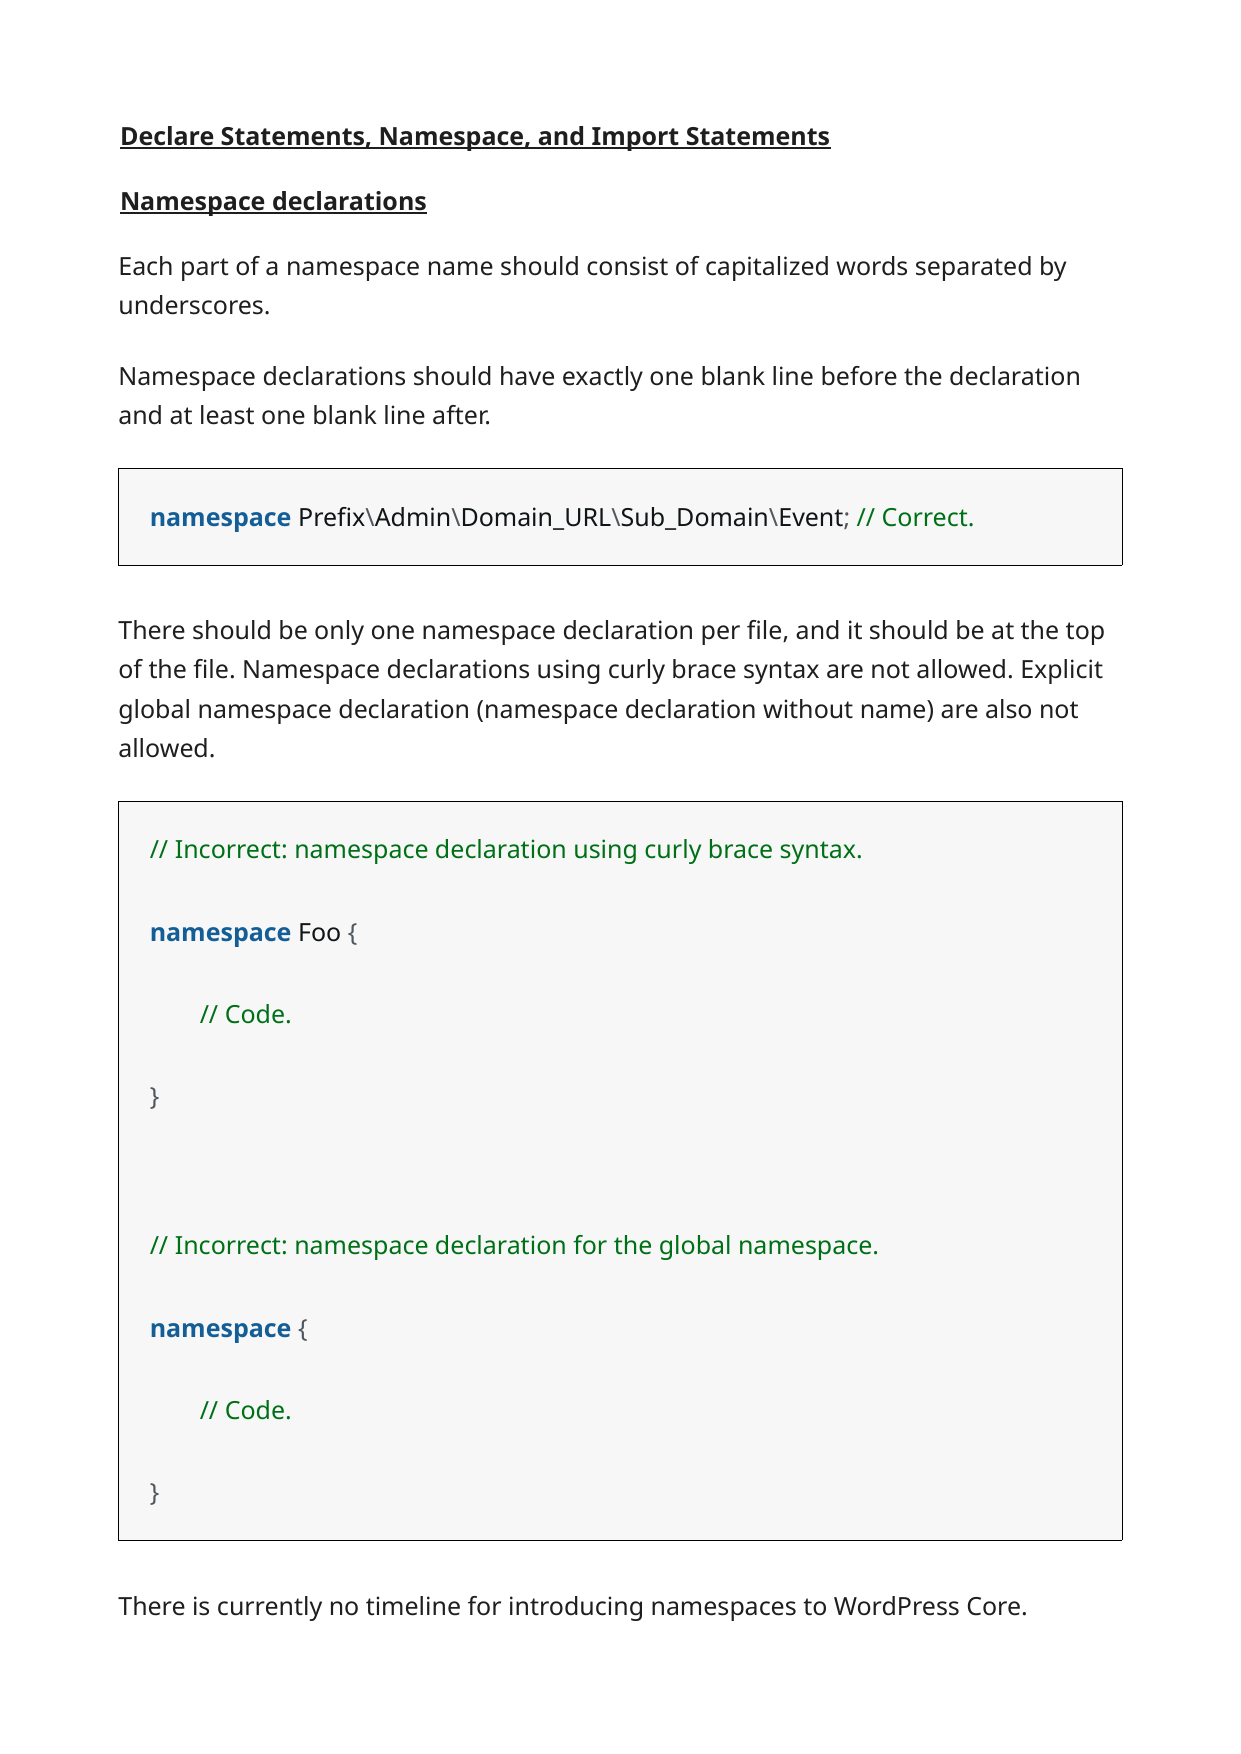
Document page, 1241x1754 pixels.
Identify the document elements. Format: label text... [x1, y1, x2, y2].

text } [119, 1443, 1122, 1540]
subtitle Namespace declarations [118, 183, 1122, 217]
text namespace Foo { [119, 883, 1122, 948]
text // Code. [119, 965, 1122, 1031]
text There should be only one namespace declaration per file, and it should be at the top of the file. Namespace declarations using curly brace syntax are not allowed. Explicit global namespace declaration (namespace declaration without name) are also not allowed. [118, 613, 1122, 764]
text Namespace declarations should have exactly one blank line before the declaration and at least one blank line after. [118, 358, 1122, 432]
subtitle Declare Statements, Namespace, and Import Statements [118, 118, 1122, 152]
text There is currently no timeline for introducing namespaces to WordPress Core. [118, 1588, 1122, 1623]
text // Incorrect: namespace declaration for the global namespace. [119, 1197, 1122, 1262]
text Each part of a namespace name should consist of capitalized words separated by underscores. [118, 249, 1122, 322]
text // Code. [119, 1361, 1122, 1427]
text } [119, 1048, 1122, 1113]
text namespace { [119, 1279, 1122, 1344]
text namespace Prefix\Admin\Domain_URL\Sub_Domain\Event; // Correct. [119, 469, 1122, 565]
text // Incorrect: namespace declaration using curly brace syntax. [119, 802, 1122, 866]
